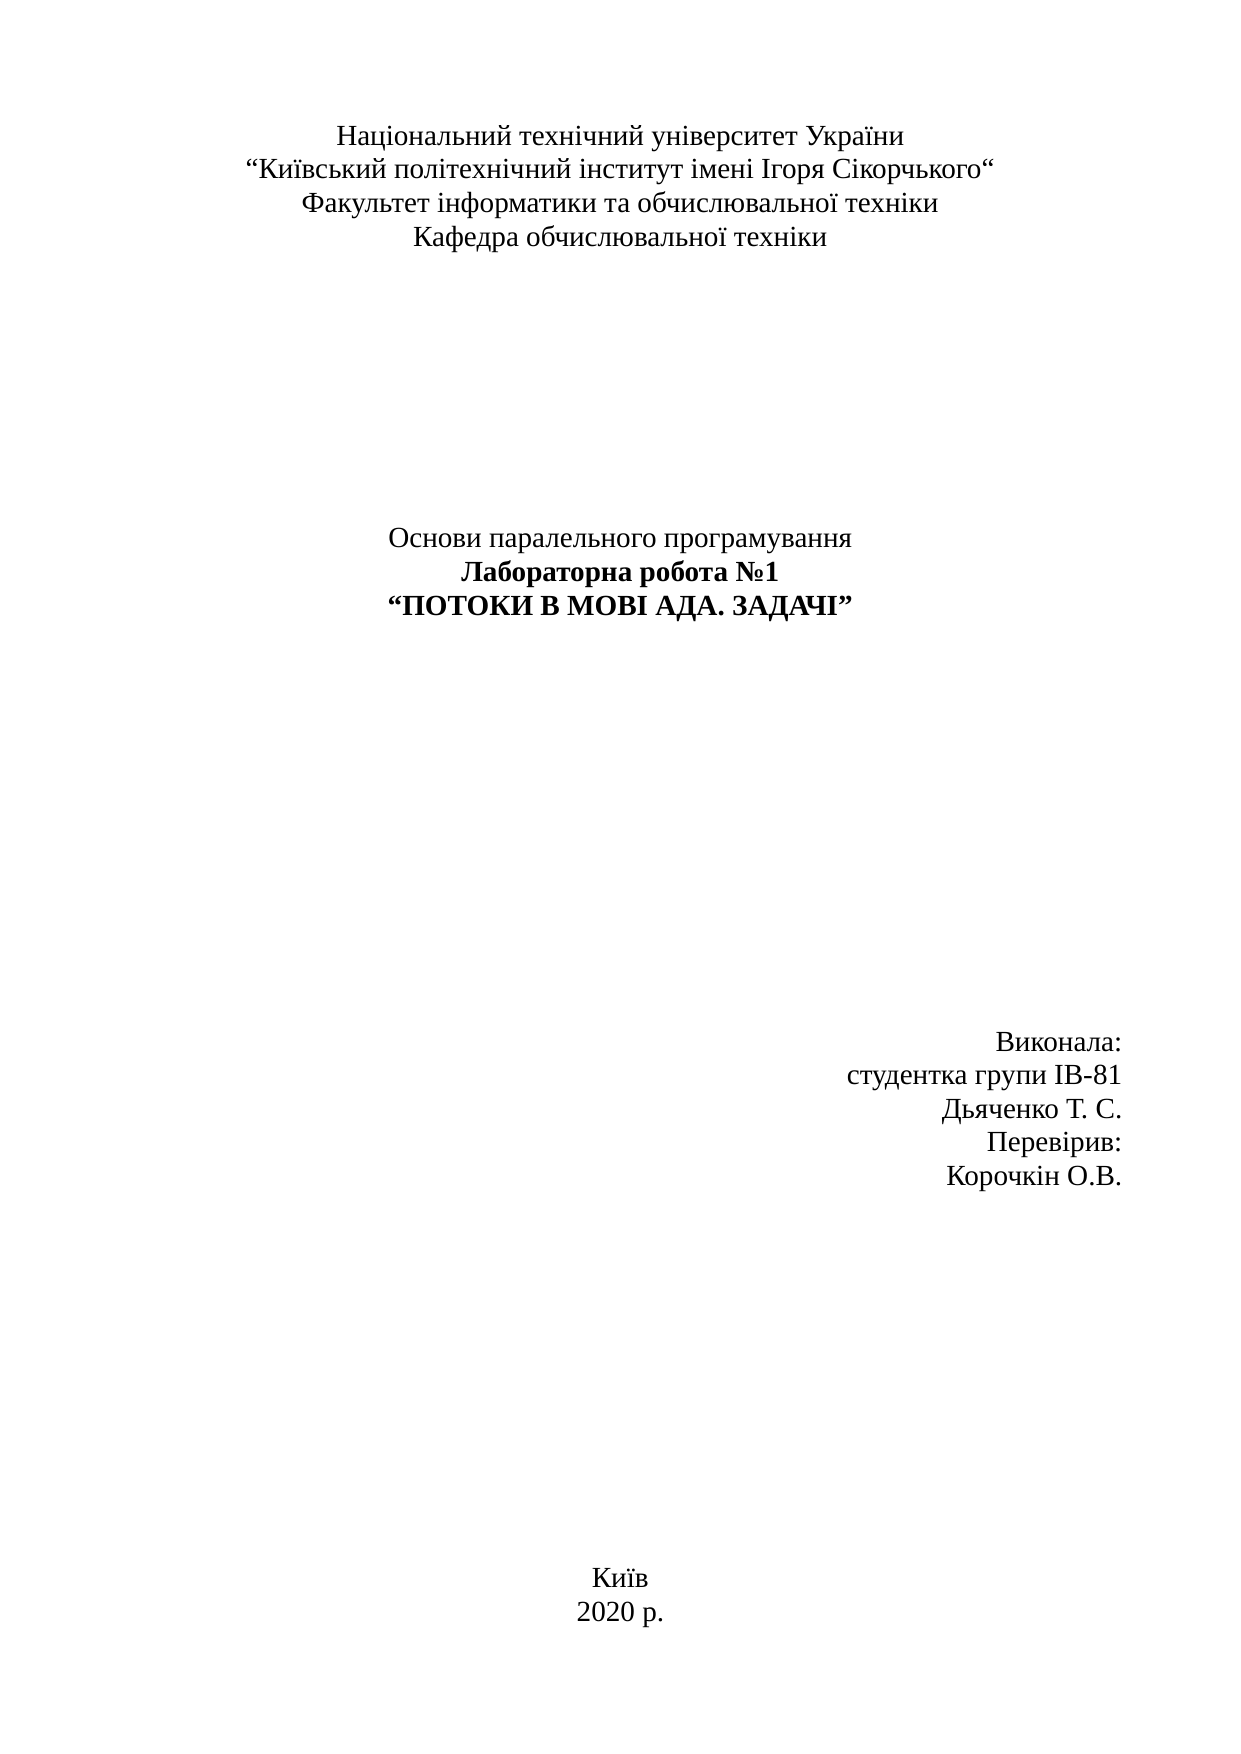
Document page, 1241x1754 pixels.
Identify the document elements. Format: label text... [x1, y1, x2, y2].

text Київ [118, 1560, 1122, 1594]
text Виконала: [118, 1024, 1122, 1057]
text 2020 р. [118, 1594, 1122, 1627]
text Дьяченко Т. С. [118, 1091, 1122, 1124]
text Лабораторна робота №1 [118, 554, 1122, 588]
text “Київський політехнічний інститут імені Ігоря Сікорчького“ [118, 152, 1122, 185]
text Корочкін О.В. [118, 1158, 1122, 1191]
text “ПОТОКИ В МОВІ АДА. ЗАДАЧІ” [118, 588, 1122, 621]
text Кафедра обчислювальної техніки [118, 219, 1122, 252]
text Основи паралельного програмування [118, 521, 1122, 554]
text студентка групи ІВ-81 [118, 1057, 1122, 1091]
text Національний технічний університет України [118, 118, 1122, 152]
text Перевірив: [118, 1124, 1122, 1158]
text Факультет інформатики та обчислювальної техніки [118, 185, 1122, 219]
